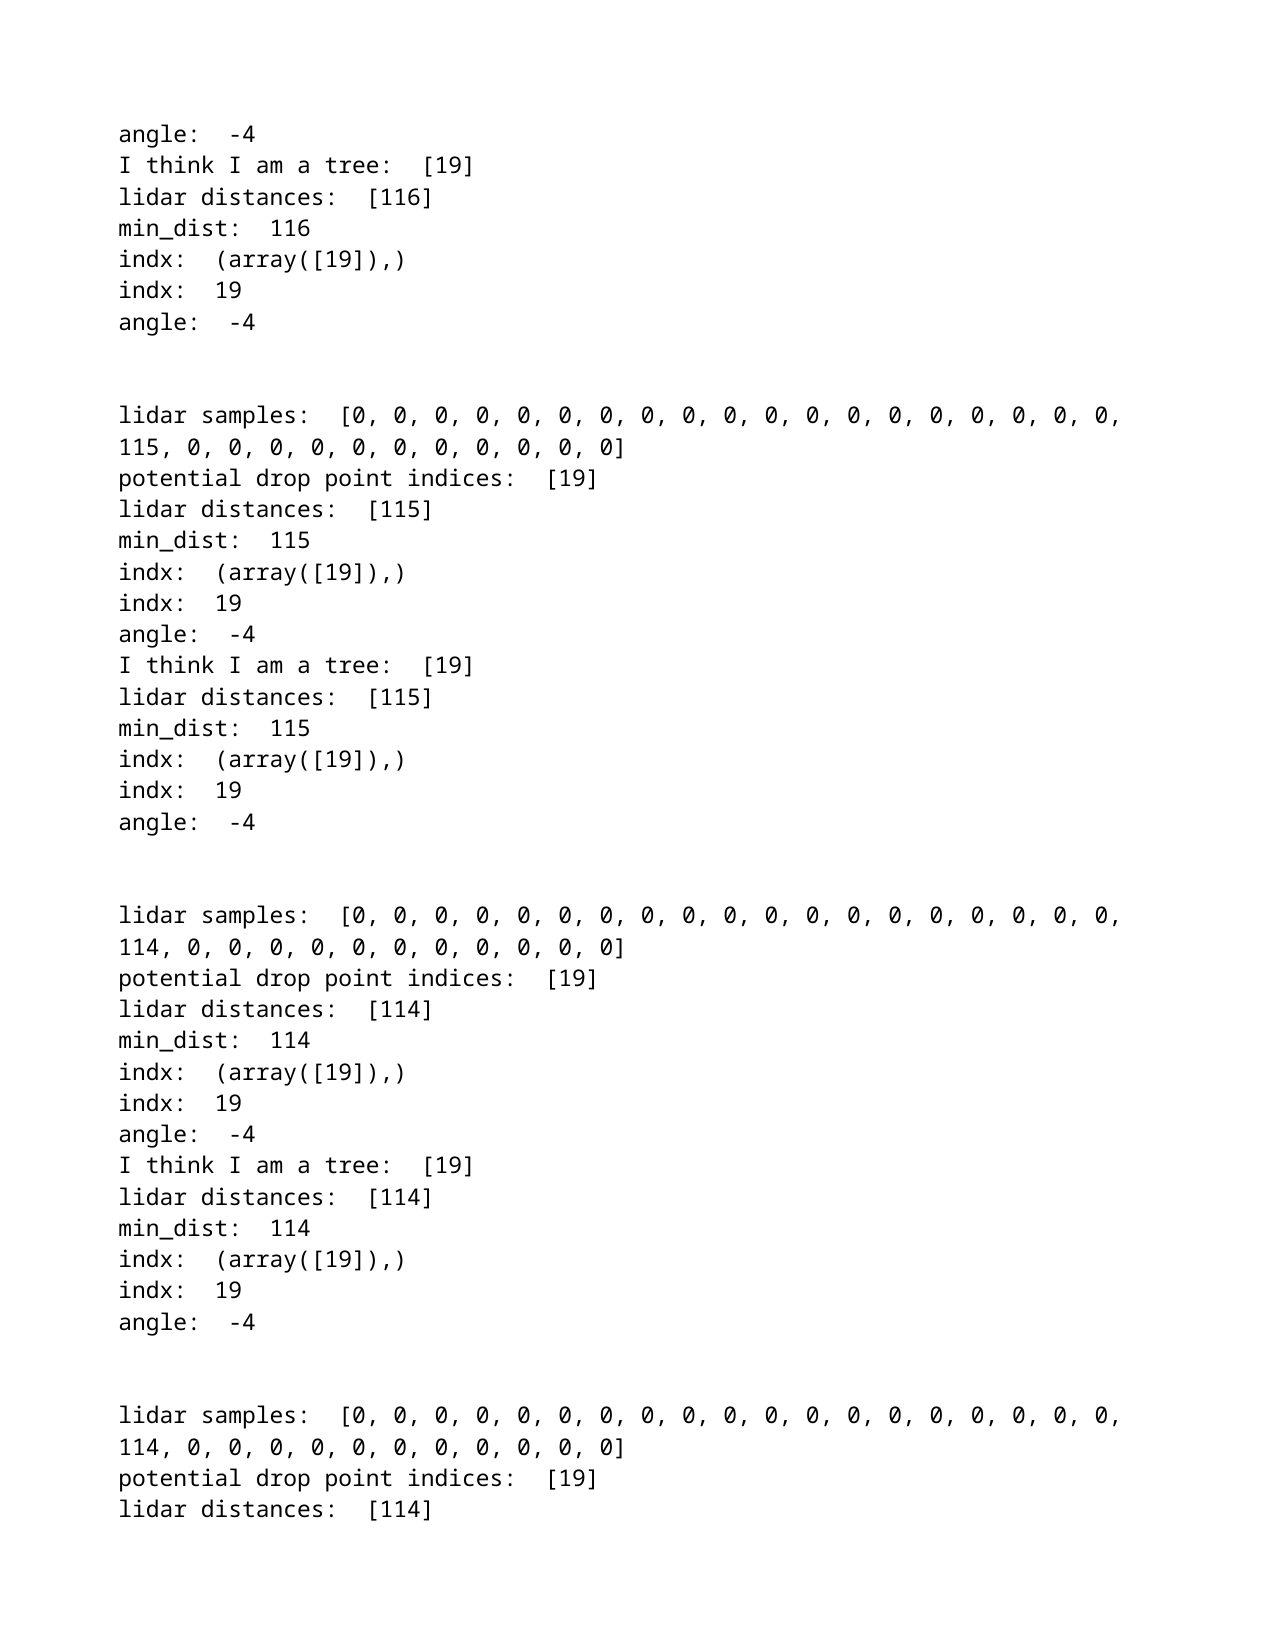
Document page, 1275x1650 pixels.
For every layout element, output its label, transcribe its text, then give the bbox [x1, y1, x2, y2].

text angle: -4 [118, 806, 1157, 837]
text lidar distances: [114] [118, 1493, 1157, 1524]
text potential drop point indices: [19] [118, 962, 1157, 993]
text angle: -4 [118, 1306, 1157, 1337]
text min_dist: 114 [118, 1024, 1157, 1056]
text lidar distances: [114] [118, 1181, 1157, 1212]
text I think I am a tree: [19] [118, 149, 1157, 181]
text indx: 19 [118, 1087, 1157, 1118]
text indx: 19 [118, 587, 1157, 618]
text angle: -4 [118, 118, 1157, 149]
text lidar samples: [0, 0, 0, 0, 0, 0, 0, 0, 0, 0, 0, 0, 0, 0, 0, 0, 0, 0, 0, 115, 0, 0, 0, 0, 0, 0, 0, 0, 0, 0, 0] [118, 399, 1157, 462]
text lidar samples: [0, 0, 0, 0, 0, 0, 0, 0, 0, 0, 0, 0, 0, 0, 0, 0, 0, 0, 0, 114, 0, 0, 0, 0, 0, 0, 0, 0, 0, 0, 0] [118, 1399, 1157, 1462]
text lidar distances: [116] [118, 181, 1157, 212]
text indx: 19 [118, 274, 1157, 306]
text indx: (array([19]),) [118, 743, 1157, 774]
text indx: 19 [118, 1274, 1157, 1306]
text angle: -4 [118, 1118, 1157, 1149]
text min_dist: 115 [118, 524, 1157, 556]
text potential drop point indices: [19] [118, 462, 1157, 493]
text indx: (array([19]),) [118, 243, 1157, 274]
text lidar distances: [114] [118, 993, 1157, 1024]
text indx: (array([19]),) [118, 1243, 1157, 1274]
text indx: (array([19]),) [118, 1056, 1157, 1087]
text I think I am a tree: [19] [118, 1149, 1157, 1181]
text min_dist: 115 [118, 712, 1157, 743]
text indx: (array([19]),) [118, 556, 1157, 587]
text lidar distances: [115] [118, 681, 1157, 712]
text indx: 19 [118, 774, 1157, 806]
text angle: -4 [118, 618, 1157, 649]
text min_dist: 114 [118, 1212, 1157, 1243]
text lidar distances: [115] [118, 493, 1157, 524]
text potential drop point indices: [19] [118, 1462, 1157, 1493]
text angle: -4 [118, 306, 1157, 337]
text min_dist: 116 [118, 212, 1157, 243]
text I think I am a tree: [19] [118, 649, 1157, 681]
text lidar samples: [0, 0, 0, 0, 0, 0, 0, 0, 0, 0, 0, 0, 0, 0, 0, 0, 0, 0, 0, 114, 0, 0, 0, 0, 0, 0, 0, 0, 0, 0, 0] [118, 899, 1157, 962]
